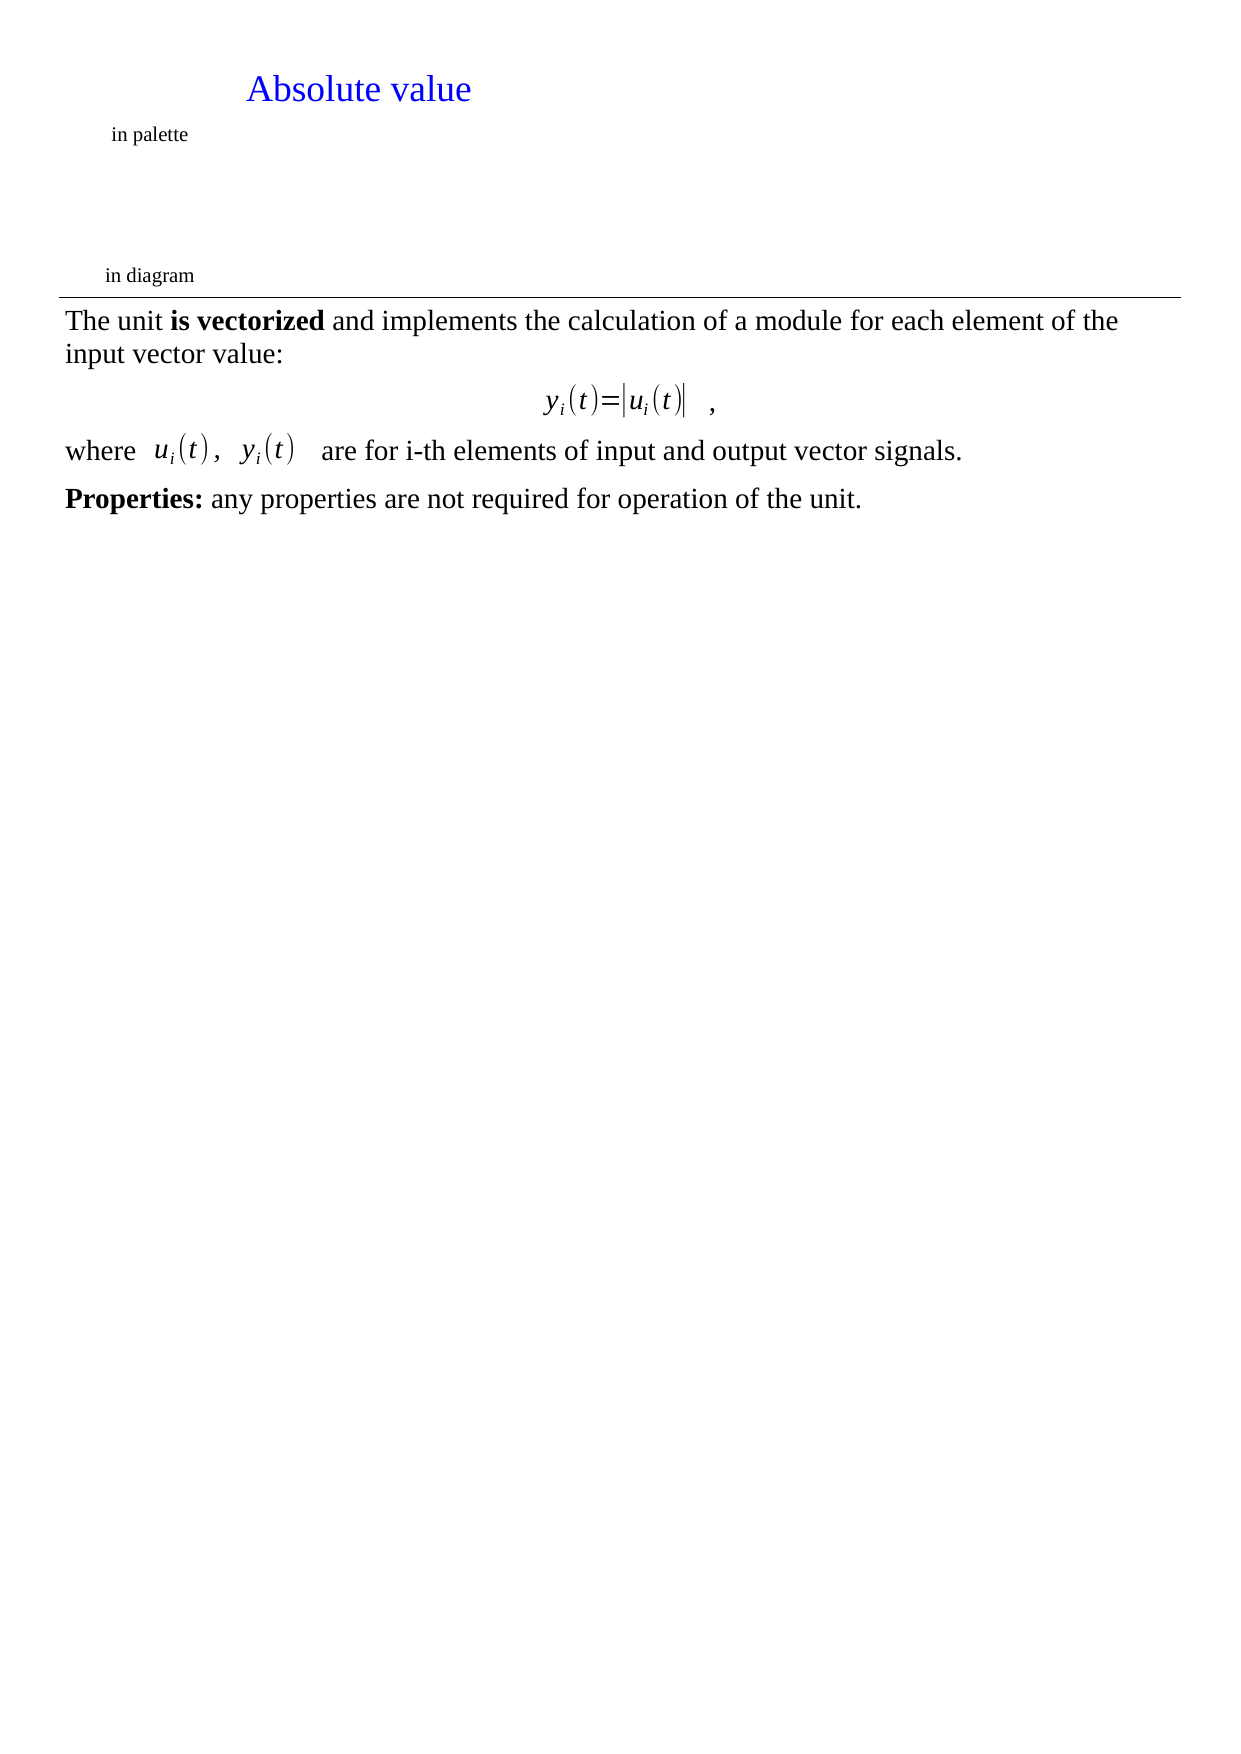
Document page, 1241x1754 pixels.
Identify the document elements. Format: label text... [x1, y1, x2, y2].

table_cell [240, 116, 1181, 156]
table_cell in palette [59, 116, 240, 156]
table_cell The unit is vectorized and implements the calculation of a module for each element of the input vector value: , where are for i-th elements of input and output vector signals. Properties: any properties are not required for operation of the unit. [59, 298, 1181, 533]
table_header [59, 59, 240, 116]
table_cell [240, 156, 1181, 257]
table_cell [240, 257, 1181, 297]
table_cell [59, 156, 240, 257]
table_header Absolute value [240, 59, 1181, 116]
table_cell in diagram [59, 257, 240, 297]
